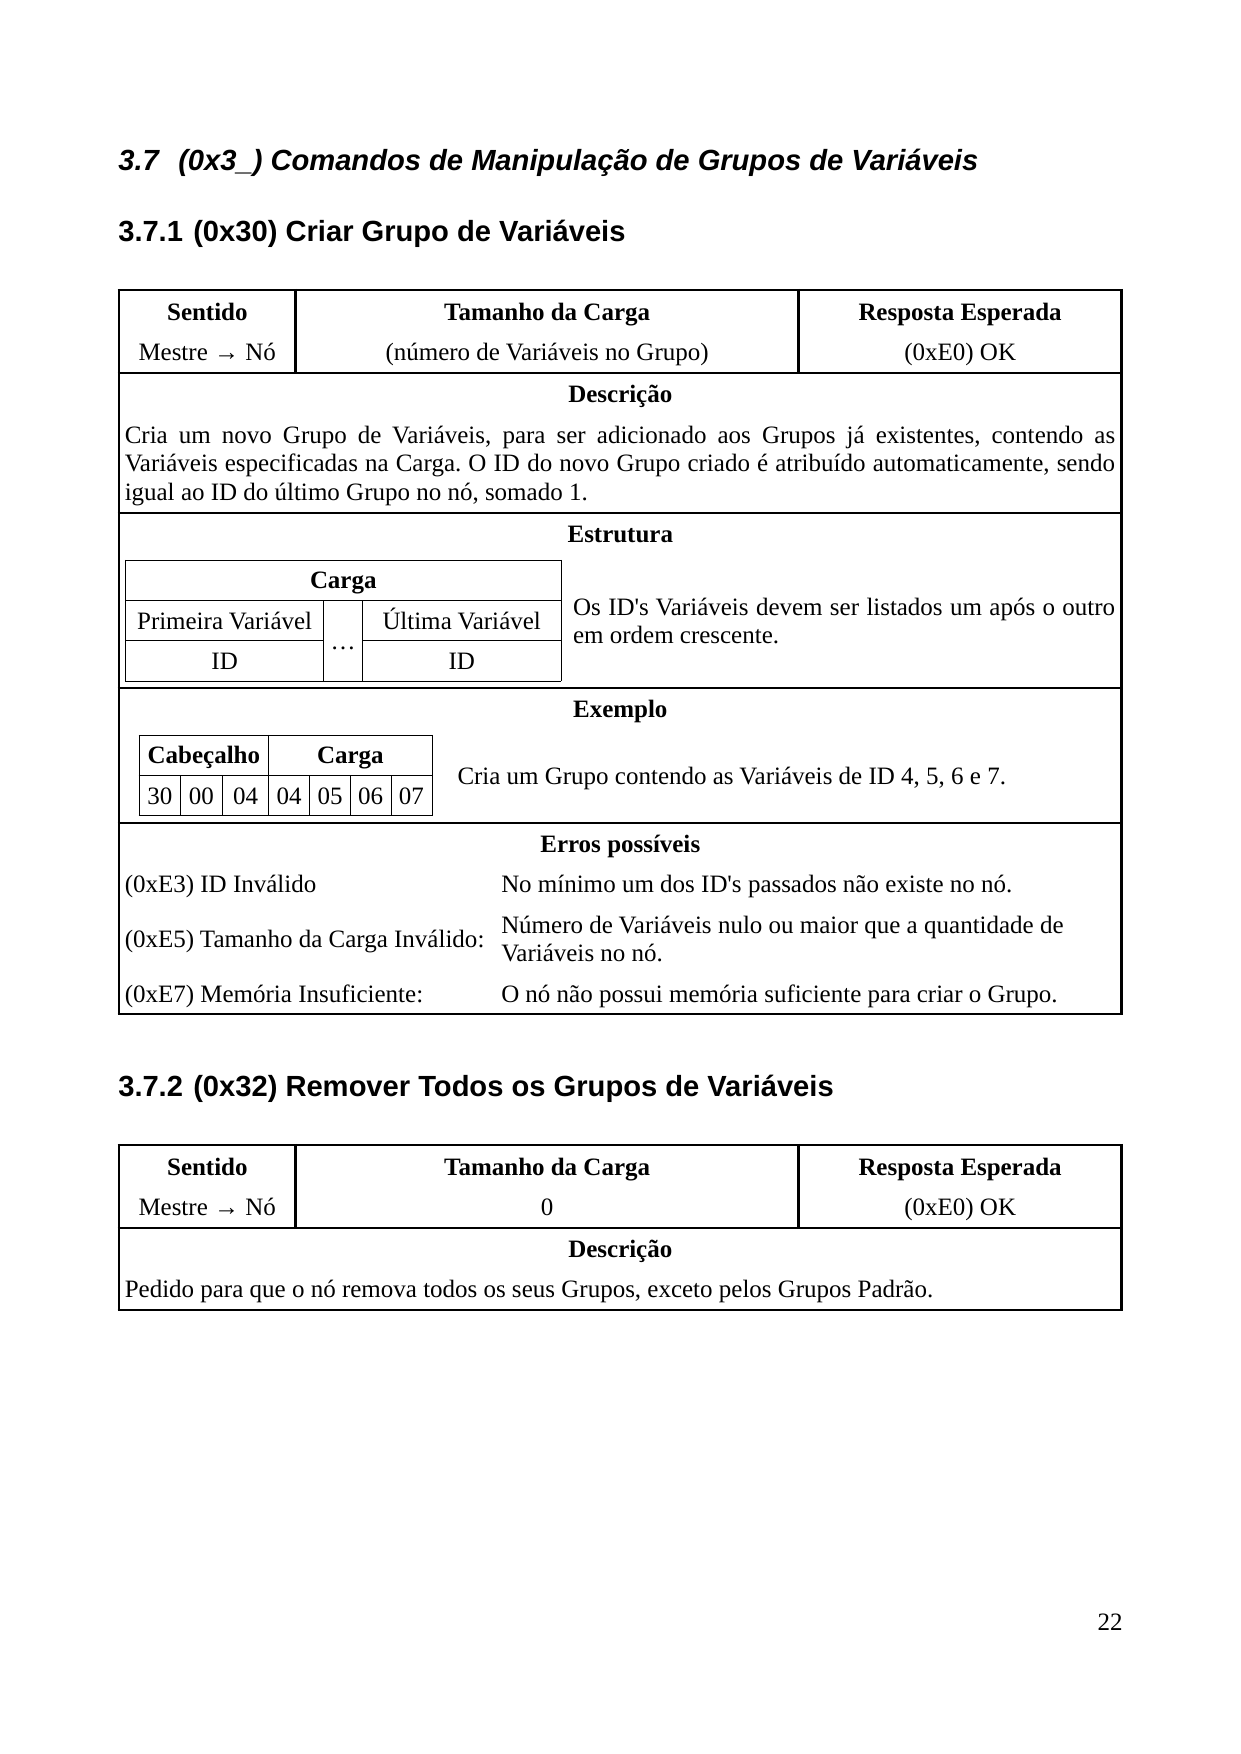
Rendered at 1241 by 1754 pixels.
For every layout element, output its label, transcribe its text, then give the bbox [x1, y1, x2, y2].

table_cell (0xE5) Tamanho da Carga Inválido: [120, 904, 495, 973]
table_cell 00 [181, 776, 222, 815]
table_cell ID [363, 641, 561, 681]
subtitle (0x32) Remover Todos os Grupos de Variáveis [118, 1069, 1122, 1103]
table_cell Descrição [120, 374, 1120, 414]
table_header Carga [126, 561, 561, 600]
table_cell Última Variável [363, 601, 561, 640]
table_cell 06 [351, 776, 391, 815]
table_header Resposta Esperada [800, 1146, 1120, 1186]
table_cell 04 [269, 776, 309, 815]
table_header Carga [269, 736, 432, 775]
table_cell (0xE3) ID Inválido [120, 864, 495, 904]
table_header Tamanho da Carga [297, 1146, 797, 1186]
table_cell 07 [392, 776, 432, 815]
table_cell 30 [140, 776, 180, 815]
table_cell 0 [297, 1186, 797, 1226]
table_cell Exemplo [120, 689, 1120, 729]
table_cell Cria um novo Grupo de Variáveis, para ser adicionado aos Grupos já existentes, contendo as Variáveis especificadas na Carga. O ID do novo Grupo criado é atribuído automaticamente, sendo igual ao ID do último Grupo no nó, somado 1. [120, 414, 1120, 512]
table_cell 05 [310, 776, 350, 815]
table_cell Número de Variáveis nulo ou maior que a quantidade de Variáveis no nó. [495, 904, 1120, 973]
table_header Sentido [120, 291, 294, 331]
table_cell 04 [223, 776, 268, 815]
table_cell Cria um Grupo contendo as Variáveis de ID 4, 5, 6 e 7. [452, 729, 1120, 821]
subtitle (0x30) Criar Grupo de Variáveis [118, 214, 1122, 248]
table_cell Pedido para que o nó remova todos os seus Grupos, exceto pelos Grupos Padrão. [120, 1269, 1120, 1309]
table_cell … [324, 601, 362, 681]
table_cell Estrutura [120, 514, 1120, 554]
table_header Cabeçalho [140, 736, 268, 775]
table_cell (0xE7) Memória Insuficiente: [120, 973, 495, 1013]
table_cell [120, 729, 452, 821]
table_cell ID [126, 641, 323, 681]
table_cell Descrição [120, 1229, 1120, 1269]
table_cell (0xE0) OK [800, 1186, 1120, 1226]
table_cell (número de Variáveis no Grupo) [297, 331, 797, 372]
table_header Sentido [120, 1146, 294, 1186]
table_cell Os ID's Variáveis devem ser listados um após o outro em ordem crescente. [567, 554, 1120, 687]
table_header Tamanho da Carga [297, 291, 797, 331]
table_cell Primeira Variável [126, 601, 323, 640]
table_cell Mestre → Nó [120, 331, 294, 372]
table_header Resposta Esperada [800, 291, 1120, 331]
table_cell Erros possíveis [120, 824, 1120, 864]
table_cell [120, 554, 567, 687]
table_cell No mínimo um dos ID's passados não existe no nó. [495, 864, 1120, 904]
subtitle (0x3_) Comandos de Manipulação de Grupos de Variáveis [118, 143, 1122, 177]
table_cell O nó não possui memória suficiente para criar o Grupo. [495, 973, 1120, 1013]
table_cell (0xE0) OK [800, 331, 1120, 372]
table_cell Mestre → Nó [120, 1186, 294, 1226]
